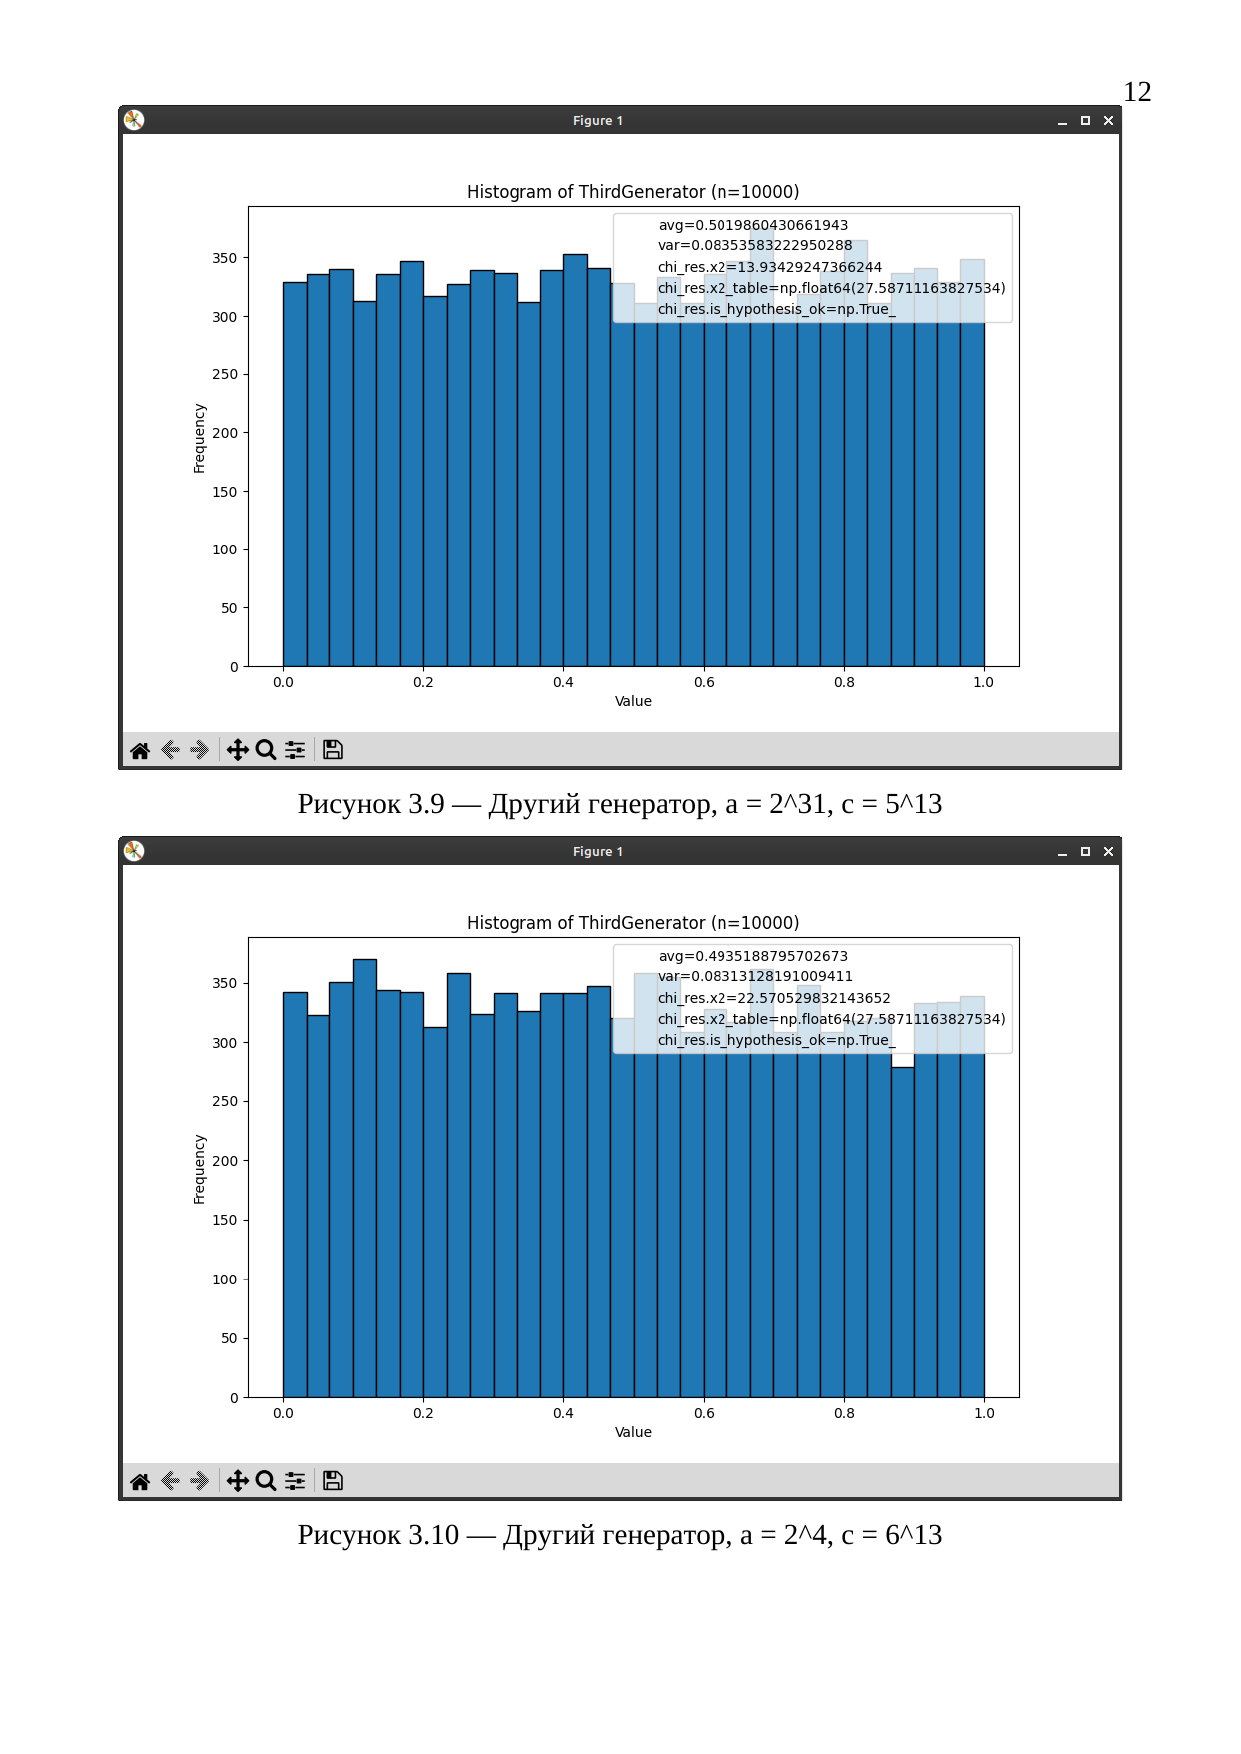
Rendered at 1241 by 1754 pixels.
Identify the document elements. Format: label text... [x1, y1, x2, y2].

picture [118, 836, 1123, 1501]
text Рисунок 3.10 — Другий генератор, a = 2^4, c = 6^13 [118, 1501, 1122, 1551]
picture [118, 105, 1123, 770]
text Рисунок 3.9 — Другий генератор, a = 2^31, c = 5^13 [118, 770, 1122, 819]
